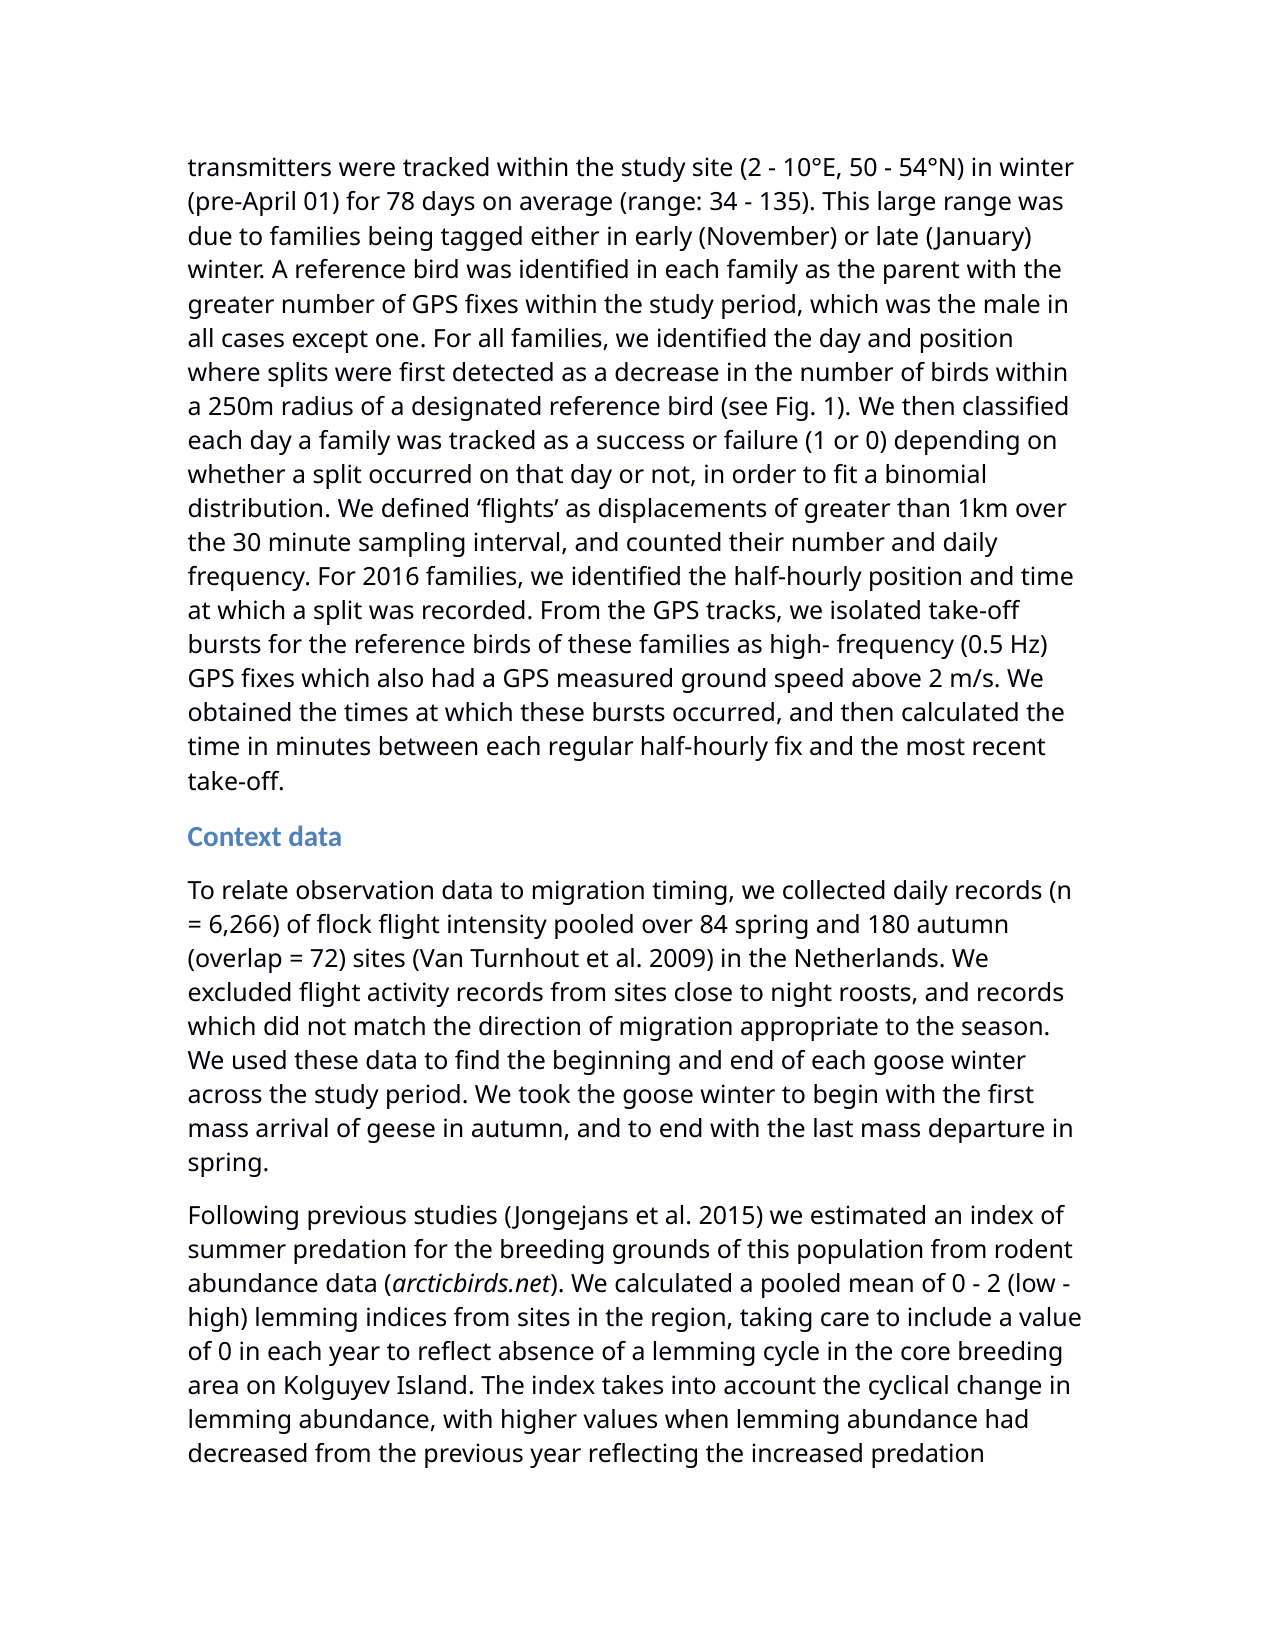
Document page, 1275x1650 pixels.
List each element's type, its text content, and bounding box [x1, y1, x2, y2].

subtitle Context data [187, 818, 1087, 854]
text transmitters were tracked within the study site (2 - 10°E, 50 - 54°N) in winter (pre-April 01) for 78 days on average (range: 34 - 135). This large range was due to families being tagged either in early (November) or late (January) winter. A reference bird was identified in each family as the parent with the greater number of GPS fixes within the study period, which was the male in all cases except one. For all families, we identified the day and position where splits were first detected as a decrease in the number of birds within a 250m radius of a designated reference bird (see Fig. 1). We then classified each day a family was tracked as a success or failure (1 or 0) depending on whether a split occurred on that day or not, in order to fit a binomial distribution. We defined ‘flights’ as displacements of greater than 1km over the 30 minute sampling interval, and counted their number and daily frequency. For 2016 families, we identified the half-hourly position and time at which a split was recorded. From the GPS tracks, we isolated take-off bursts for the reference birds of these families as high- frequency (0.5 Hz) GPS fixes which also had a GPS measured ground speed above 2 m/s. We obtained the times at which these bursts occurred, and then calculated the time in minutes between each regular half-hourly fix and the most recent take-off. [187, 150, 1087, 797]
text Following previous studies (Jongejans et al. 2015) we estimated an index of summer predation for the breeding grounds of this population from rodent abundance data (arcticbirds.net). We calculated a pooled mean of 0 - 2 (low - high) lemming indices from sites in the region, taking care to include a value of 0 in each year to reflect absence of a lemming cycle in the core breeding area on Kolguyev Island. The index takes into account the cyclical change in lemming abundance, with higher values when lemming abundance had decreased from the previous year reflecting the increased predation [187, 1198, 1087, 1470]
text To relate observation data to migration timing, we collected daily records (n = 6,266) of flock flight intensity pooled over 84 spring and 180 autumn (overlap = 72) sites (Van Turnhout et al. 2009) in the Netherlands. We excluded flight activity records from sites close to night roosts, and records which did not match the direction of migration appropriate to the season. We used these data to find the beginning and end of each goose winter across the study period. We took the goose winter to begin with the first mass arrival of geese in autumn, and to end with the last mass departure in spring. [187, 872, 1087, 1179]
